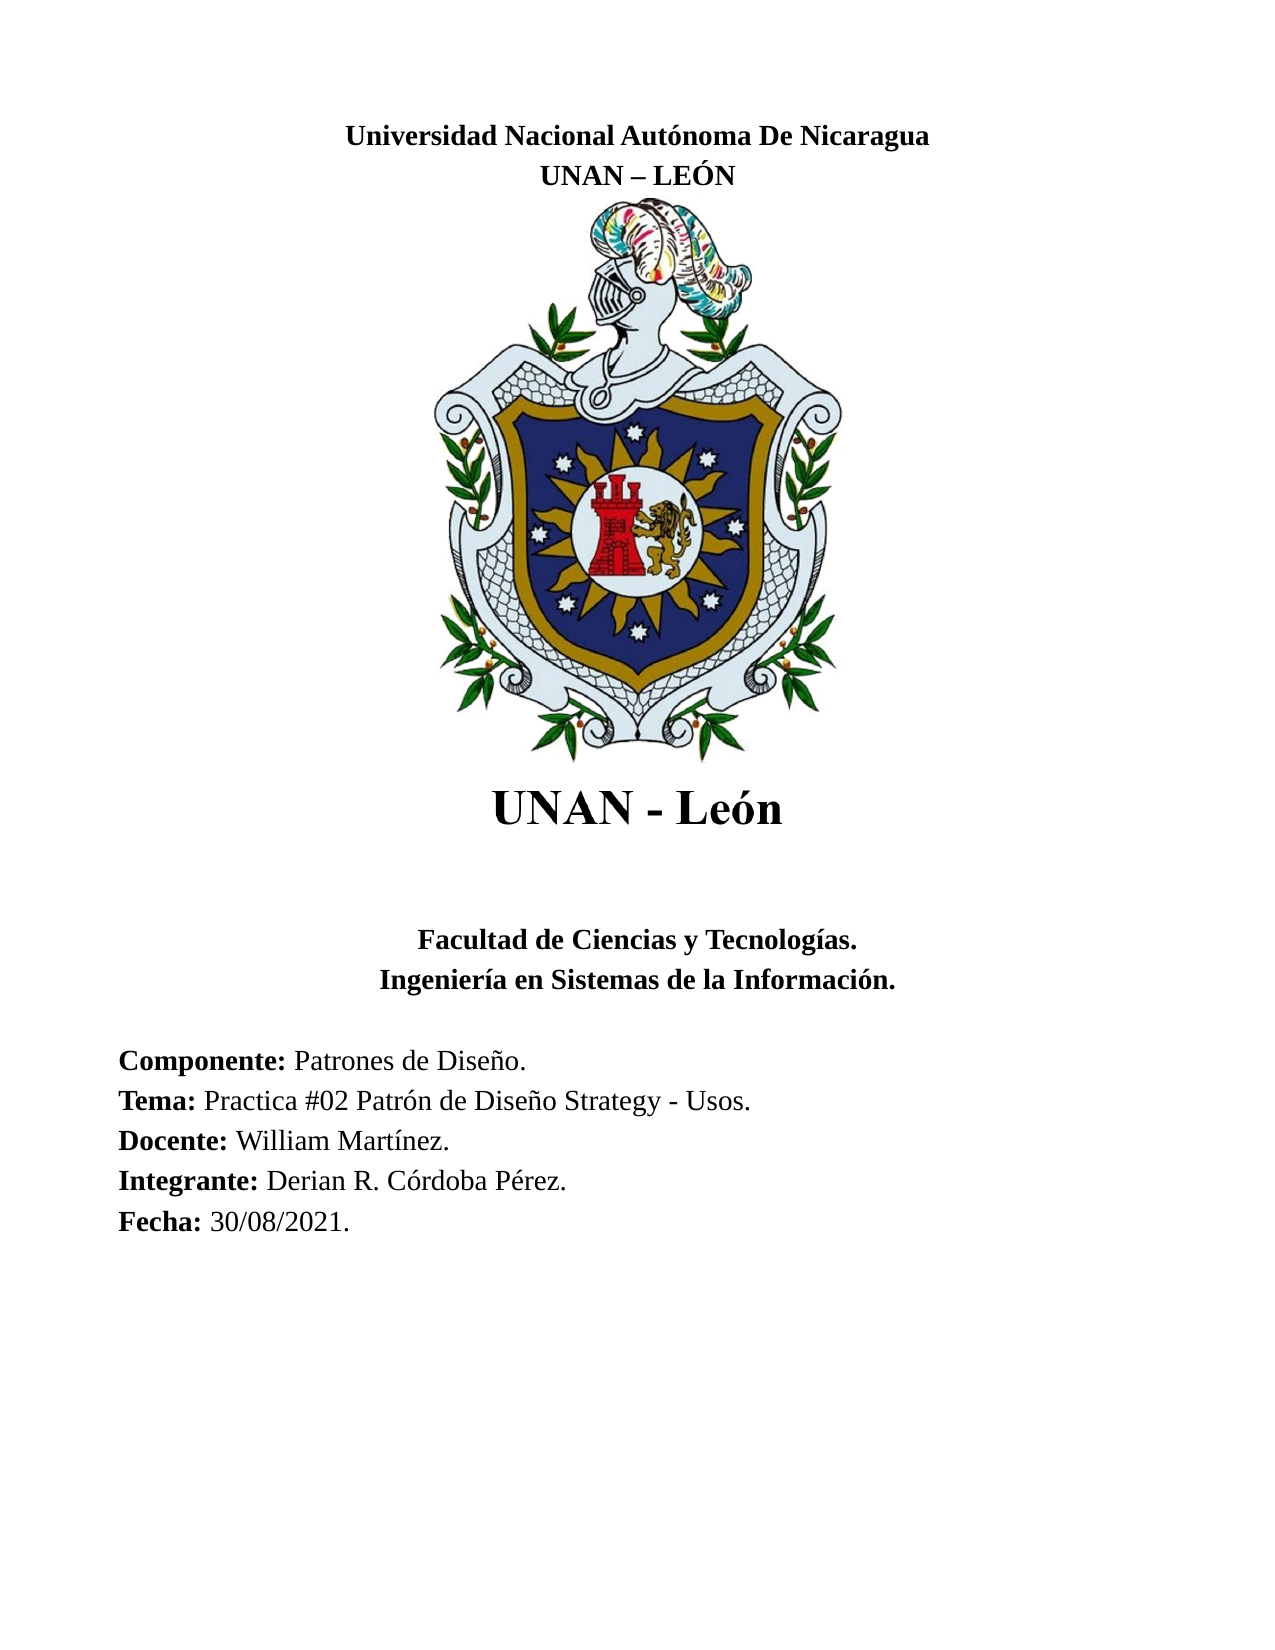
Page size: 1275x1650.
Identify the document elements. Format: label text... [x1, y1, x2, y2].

list Docente: William Martínez. [118, 1123, 1157, 1157]
list Tema: Practica #02 Patrón de Diseño Strategy - Usos. [118, 1083, 1157, 1117]
list Facultad de Ciencias y Tecnologías. [118, 922, 1157, 956]
picture [355, 198, 920, 865]
list Ingeniería en Sistemas de la Información. [118, 962, 1157, 996]
list Fecha: 30/08/2021. [118, 1204, 1157, 1237]
list UNAN – LEÓN [118, 158, 1157, 192]
list Universidad Nacional Autónoma De Nicaragua [118, 118, 1157, 152]
list Componente: Patrones de Diseño. [118, 1043, 1157, 1076]
list Integrante: Derian R. Córdoba Pérez. [118, 1163, 1157, 1197]
